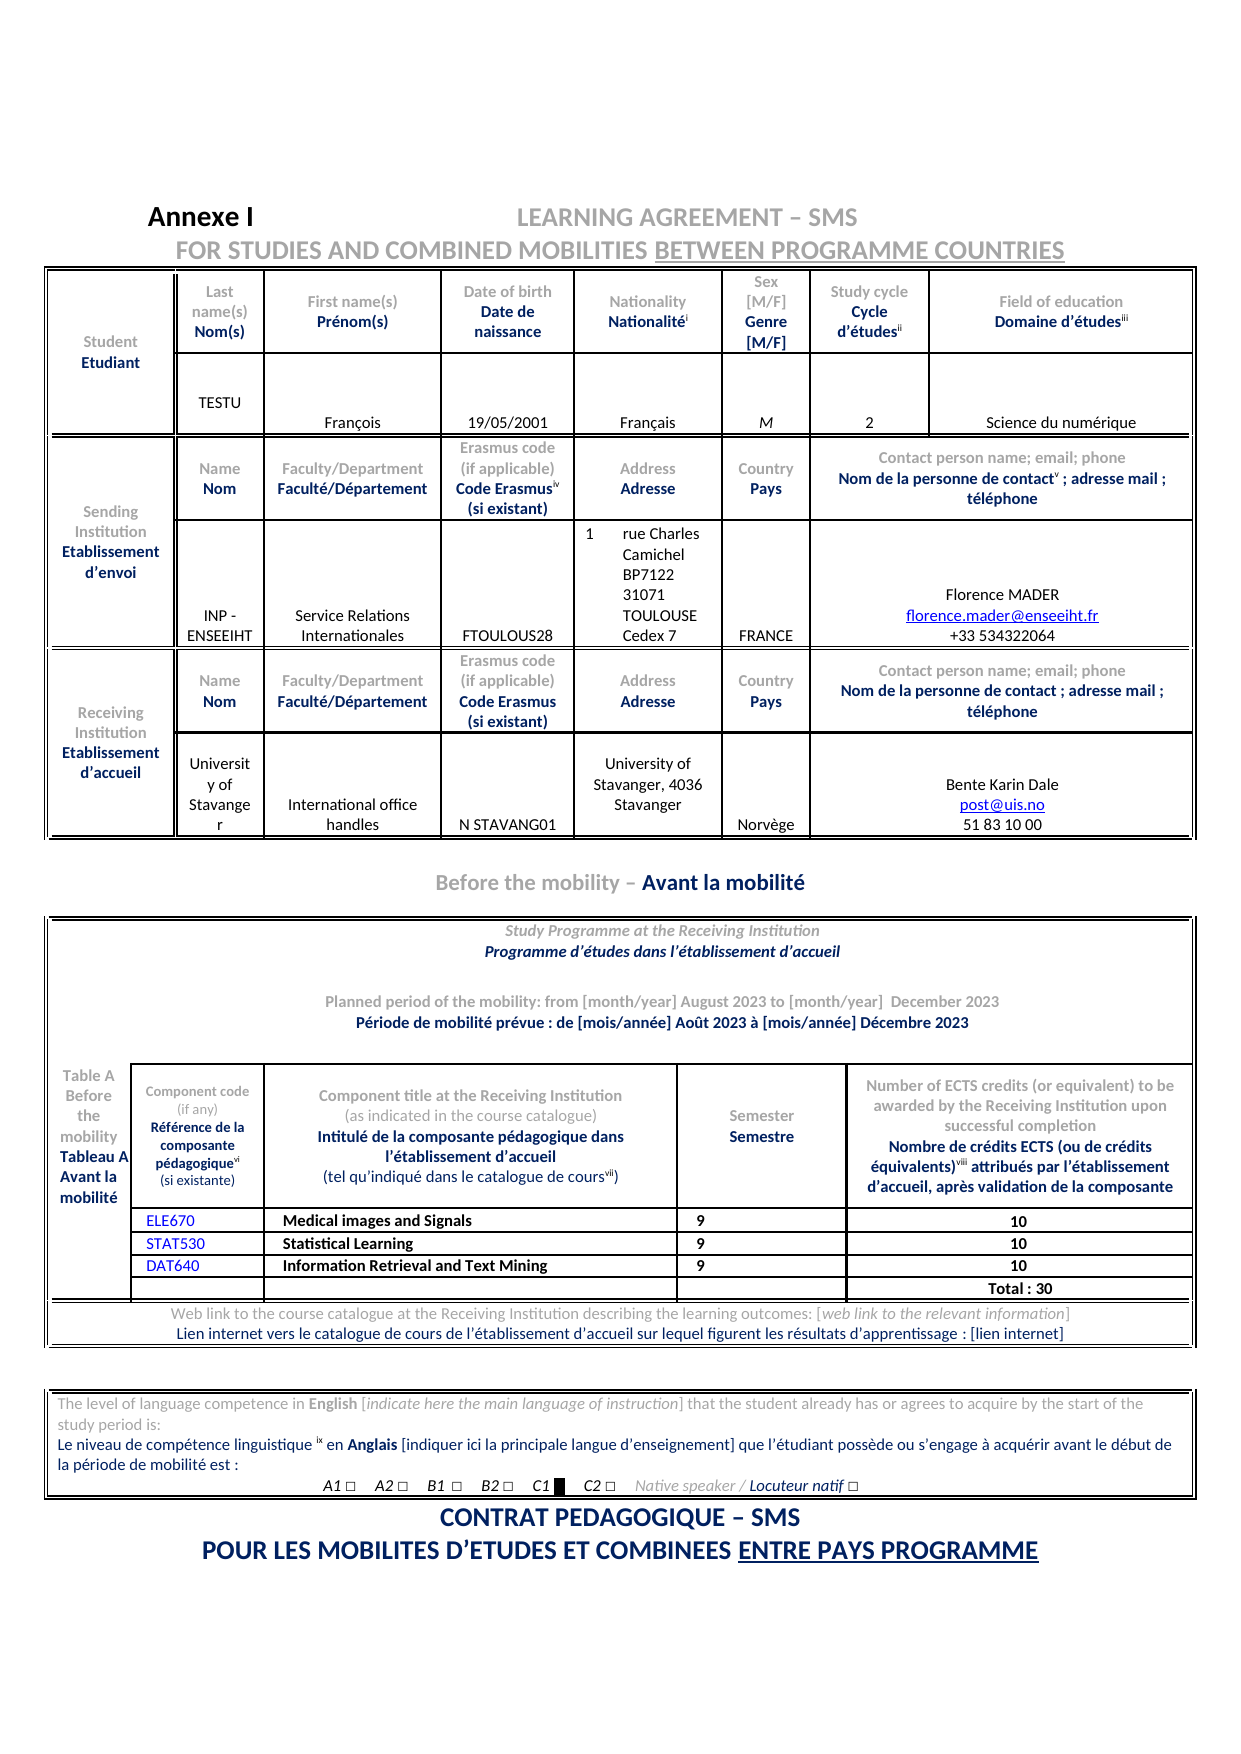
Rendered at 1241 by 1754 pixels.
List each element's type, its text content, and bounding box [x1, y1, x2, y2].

table_cell Receiving Institution Etablissement d’accueil [46, 646, 175, 835]
table_cell Component code (if any) Référence de la composante pédagogique (si existante) [132, 1065, 263, 1207]
table_cell [846, 1348, 870, 1389]
table_cell [620, 1348, 846, 1389]
subtitle FOR STUDIES AND COMBINED MOBILITIES BETWEEN PROGRAMME COUNTRIES [148, 233, 1093, 266]
table_cell [574, 1348, 620, 1389]
table_cell [1178, 1344, 1194, 1389]
table_cell Statistical Learning [265, 1233, 676, 1253]
table_cell Component title at the Receiving Institution (as indicated in the course catalogue) Intitulé de la composante pédagogique dans l’établissement d’accueil (tel qu’indiqué dans le catalogue de cours) [265, 1065, 676, 1207]
table_cell [48, 1276, 130, 1298]
table_cell Address Adresse [575, 438, 721, 519]
table_cell 9 [678, 1209, 845, 1231]
table_cell University of Stavanger, 4036 Stavanger [575, 734, 721, 835]
table_cell Total : 30 [848, 1278, 1192, 1298]
table_cell DAT640 [132, 1256, 263, 1276]
table_cell Service Relations Internationales [265, 521, 440, 646]
table_cell FTOULOUS28 [442, 521, 573, 646]
table_cell Norvège [723, 734, 809, 835]
table_cell TESTU [178, 354, 263, 433]
table_cell Name Nom [178, 438, 263, 519]
table_cell [441, 1348, 574, 1389]
table_cell N STAVANG01 [442, 734, 573, 835]
subtitle CONTRAT PEDAGOGIQUE – SMS [148, 1500, 1093, 1533]
table_cell Florence MADER florence.mader@enseeiht.fr +33 534322064 [811, 521, 1192, 646]
table_cell Address Adresse [575, 650, 721, 731]
table_cell Web link to the course catalogue at the Receiving Institution describing the learning outcomes: [web link to the relevant information] Lien internet vers le catalogue de cours de l’établissement d’accueil sur lequel figurent les résultats d’apprentissage : [lien internet] [46, 1298, 1194, 1344]
table_cell [678, 1278, 845, 1298]
table_cell [132, 1278, 263, 1298]
table_cell Name Nom [178, 650, 263, 731]
table_cell ELE670 [132, 1209, 263, 1231]
table_cell 9 [678, 1233, 845, 1253]
table_header Last name(s) Nom(s) [175, 268, 264, 352]
table_cell Science du numérique [930, 354, 1192, 433]
table_cell [46, 1344, 103, 1389]
table_cell Contact person name; email; phone Nom de la personne de contact ; adresse mail ; téléphone [811, 646, 1194, 731]
table_cell Country Pays [723, 650, 809, 731]
table_cell Country Pays [723, 438, 809, 519]
table_header Field of education Domaine d’études [930, 271, 1192, 352]
table_cell The level of language competence in English [indicate here the main language of instruction] that the student already has or agrees to acquire by the start of the study period is: Le niveau de compétence linguistique en Anglais [indiquer ici la principale langue d’enseignement] que l’étudiant possède ou s’engage à acquérir avant le début de la période de mobilité est : A1 ☐ A2 ☐ B1 ☐ B2 ☐ C1 ☐ C2 ☐ Native speaker / Locuteur natif ☐ [46, 1389, 1194, 1495]
table_cell [265, 1278, 676, 1298]
table_header Sex [M/F] Genre [M/F] [723, 271, 809, 352]
subtitle Annexe I LEARNING AGREEMENT – SMS [148, 198, 1093, 233]
table_cell M [723, 354, 809, 433]
table_cell STAT530 [132, 1233, 263, 1253]
table_cell University of Stavanger [178, 734, 263, 835]
table_header Date of birth Date de naissance [442, 271, 573, 352]
table_cell INP - ENSEEIHT [178, 521, 263, 646]
table_cell Faculty/Department Faculté/Département [265, 650, 440, 731]
table_cell [48, 1207, 130, 1231]
table_cell Medical images and Signals [265, 1209, 676, 1231]
table_cell Contact person name; email; phone Nom de la personne de contact ; adresse mail ; téléphone [811, 433, 1194, 519]
table_header Student Etudiant [48, 271, 175, 433]
table_cell Study Programme at the Receiving Institution Programme d’études dans l’établissement d’accueil Planned period of the mobility: from [month/year] August 2023 to [month/year] December 2023 Période de mobilité prévue : de [mois/année] Août 2023 à [mois/année] Décembre 2023 [131, 916, 1194, 1063]
table_cell Erasmus code (if applicable) Code Erasmus (si existant) [442, 650, 573, 731]
table_cell Information Retrieval and Text Mining [265, 1256, 676, 1276]
table_cell Français [575, 354, 721, 433]
table_cell Before the mobility – Avant la mobilité [46, 835, 1194, 916]
table_cell [264, 1348, 441, 1389]
subtitle POUR LES MOBILITES D’ETUDES ET COMBINEES ENTRE PAYS PROGRAMME [148, 1533, 1093, 1566]
table_header Nationality Nationalité [575, 271, 721, 352]
table_header Study cycle Cycle d’études [811, 271, 928, 352]
table_cell Sending Institution Etablissement d’envoi [46, 433, 175, 646]
table_cell [104, 1348, 264, 1389]
table_cell 2 [811, 354, 928, 433]
table_cell Semester Semestre [678, 1065, 845, 1207]
table_cell [1033, 1348, 1178, 1389]
table_cell 19/05/2001 [442, 354, 573, 433]
table_cell Table A Before the mobility Tableau A Avant la mobilité [48, 1063, 130, 1207]
table_cell [48, 1254, 130, 1276]
table_cell 10 [848, 1256, 1192, 1276]
table_cell François [265, 354, 440, 433]
table_cell Erasmus code (if applicable) Code Erasmus (si existant) [442, 438, 573, 519]
table_cell 10 [848, 1233, 1192, 1253]
table_cell Bente Karin Dale post@uis.no 51 83 10 00 [811, 734, 1192, 835]
table_header First name(s) Prénom(s) [265, 271, 440, 352]
table_cell 10 [848, 1209, 1192, 1231]
table_cell [870, 1348, 1033, 1389]
table_cell [46, 916, 131, 1063]
table_cell Number of ECTS credits (or equivalent) to be awarded by the Receiving Institution upon successful completion Nombre de crédits ECTS (ou de crédits équivalents) attribués par l’établissement d’accueil, après validation de la composante [848, 1065, 1192, 1207]
table_cell 9 [678, 1256, 845, 1276]
table_cell [48, 1231, 130, 1253]
table_cell Faculty/Department Faculté/Département [265, 438, 440, 519]
table_cell rue Charles Camichel BP7122 31071 TOULOUSE Cedex 7 [575, 521, 721, 646]
table_cell International office handles [265, 734, 440, 835]
table_cell FRANCE [723, 521, 809, 646]
